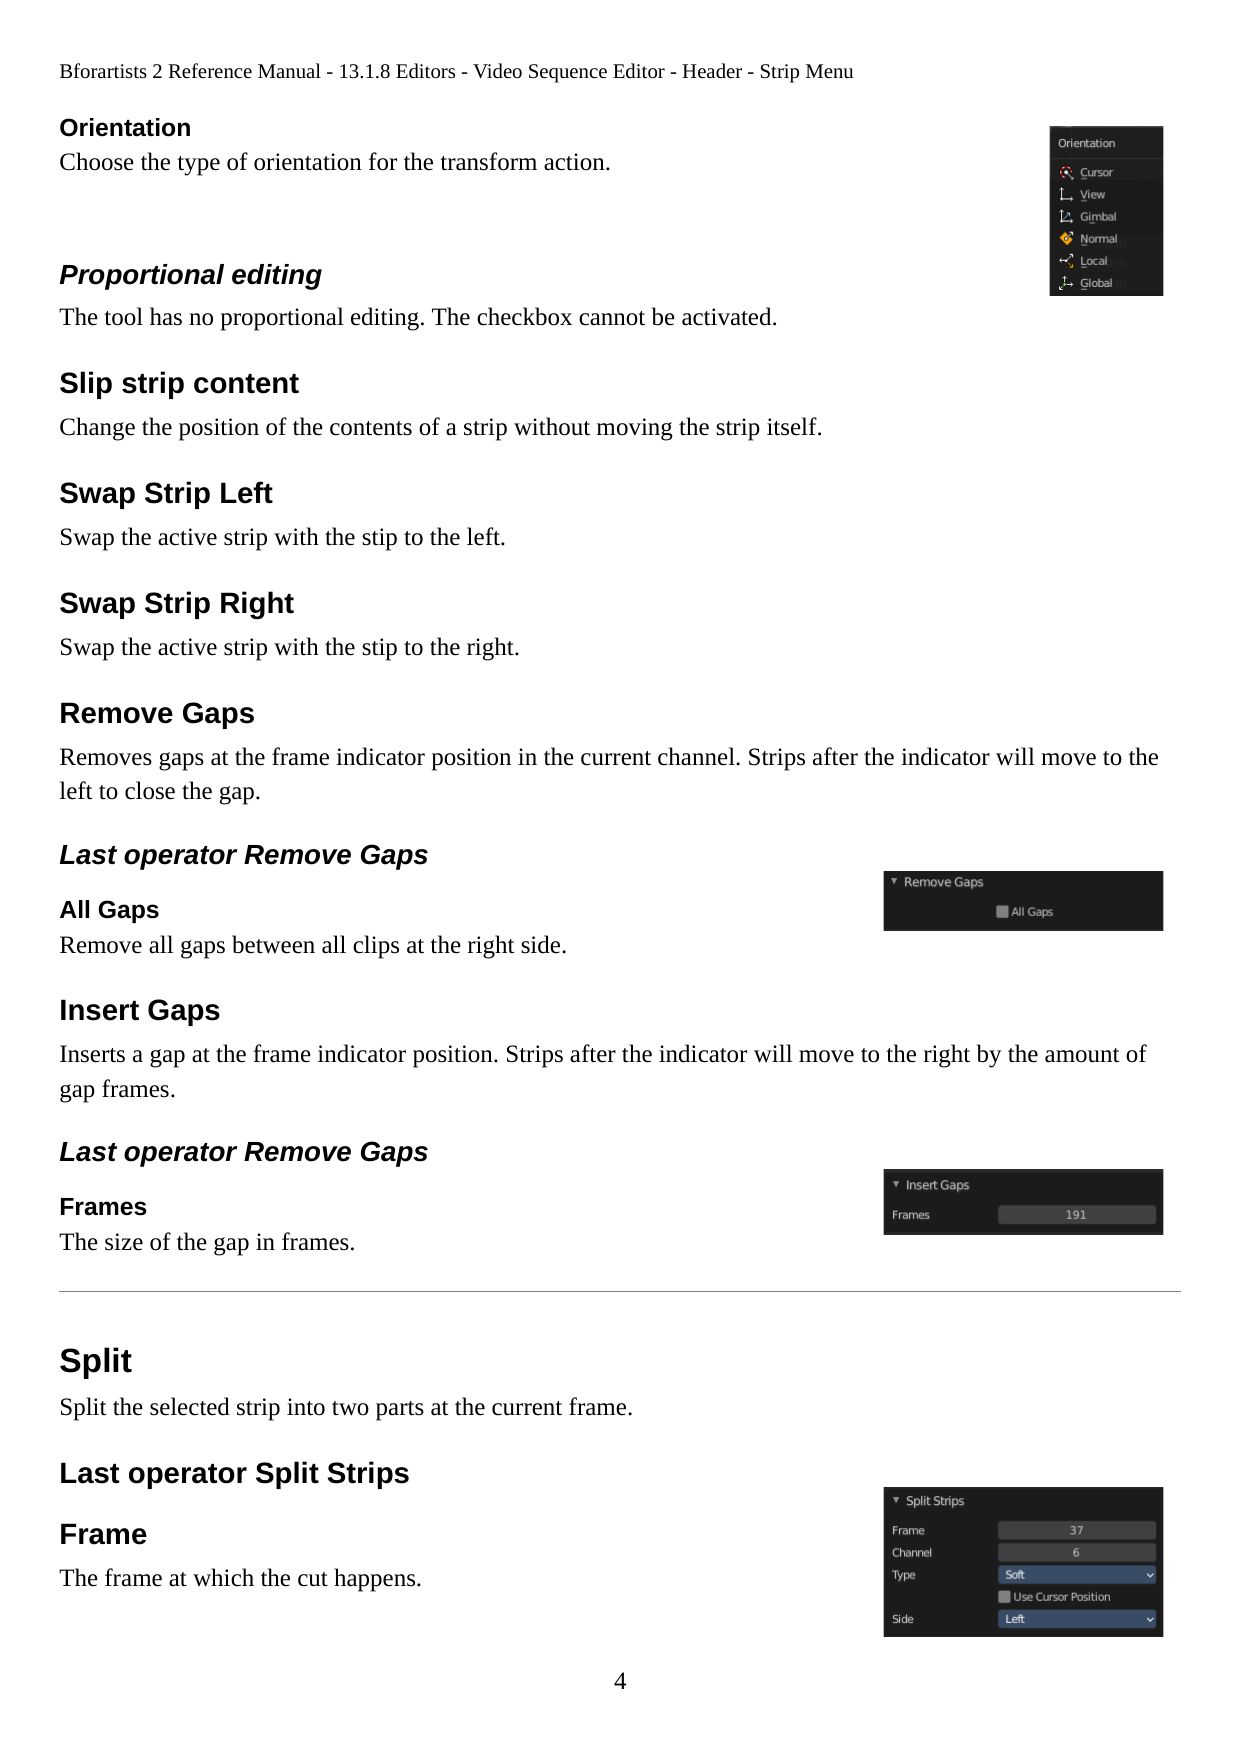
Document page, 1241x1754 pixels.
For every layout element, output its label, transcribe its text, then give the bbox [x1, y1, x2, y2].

text Remove all gaps between all clips at the right side. [59, 930, 1181, 958]
text The frame at which the cut happens. [59, 1563, 883, 1592]
text Change the position of the contents of a strip without moving the strip itself. [59, 412, 1181, 441]
subtitle Swap Strip Left [59, 476, 1181, 510]
subtitle Swap Strip Right [59, 586, 1181, 619]
subtitle [1164, 1517, 1181, 1551]
subtitle [1164, 895, 1181, 923]
picture [883, 1487, 1164, 1637]
subtitle Frames [59, 1192, 883, 1221]
subtitle Last operator Remove Gaps [59, 1136, 1181, 1167]
subtitle Last operator Remove Gaps [59, 838, 1181, 870]
picture [1049, 126, 1164, 296]
text The size of the gap in frames. [59, 1227, 1181, 1256]
text Removes gaps at the frame indicator position in the current channel. Strips after the indicator will move to the left to close the gap. [59, 742, 1181, 805]
text Inserts a gap at the frame indicator position. Strips after the indicator will move to the right by the amount of gap frames. [59, 1039, 1181, 1103]
subtitle Remove Gaps [59, 696, 1181, 729]
subtitle Frame [59, 1517, 883, 1551]
subtitle All Gaps [59, 895, 883, 923]
text Choose the type of orientation for the transform action. [59, 147, 1049, 176]
text Swap the active strip with the stip to the right. [59, 632, 1181, 661]
subtitle Last operator Split Strips [59, 1456, 1181, 1490]
picture [883, 871, 1164, 931]
text Swap the active strip with the stip to the left. [59, 522, 1181, 551]
subtitle Proportional editing [59, 258, 1049, 290]
text The tool has no proportional editing. The checkbox cannot be activated. [59, 302, 1181, 331]
subtitle [1164, 258, 1181, 290]
picture [883, 1169, 1164, 1235]
subtitle Orientation [59, 113, 1181, 141]
subtitle Insert Gaps [59, 993, 1181, 1027]
subtitle Slip strip content [59, 366, 1181, 400]
subtitle Split [59, 1341, 1181, 1380]
subtitle [1164, 1192, 1181, 1221]
text Split the selected strip into two parts at the current frame. [59, 1392, 1181, 1421]
